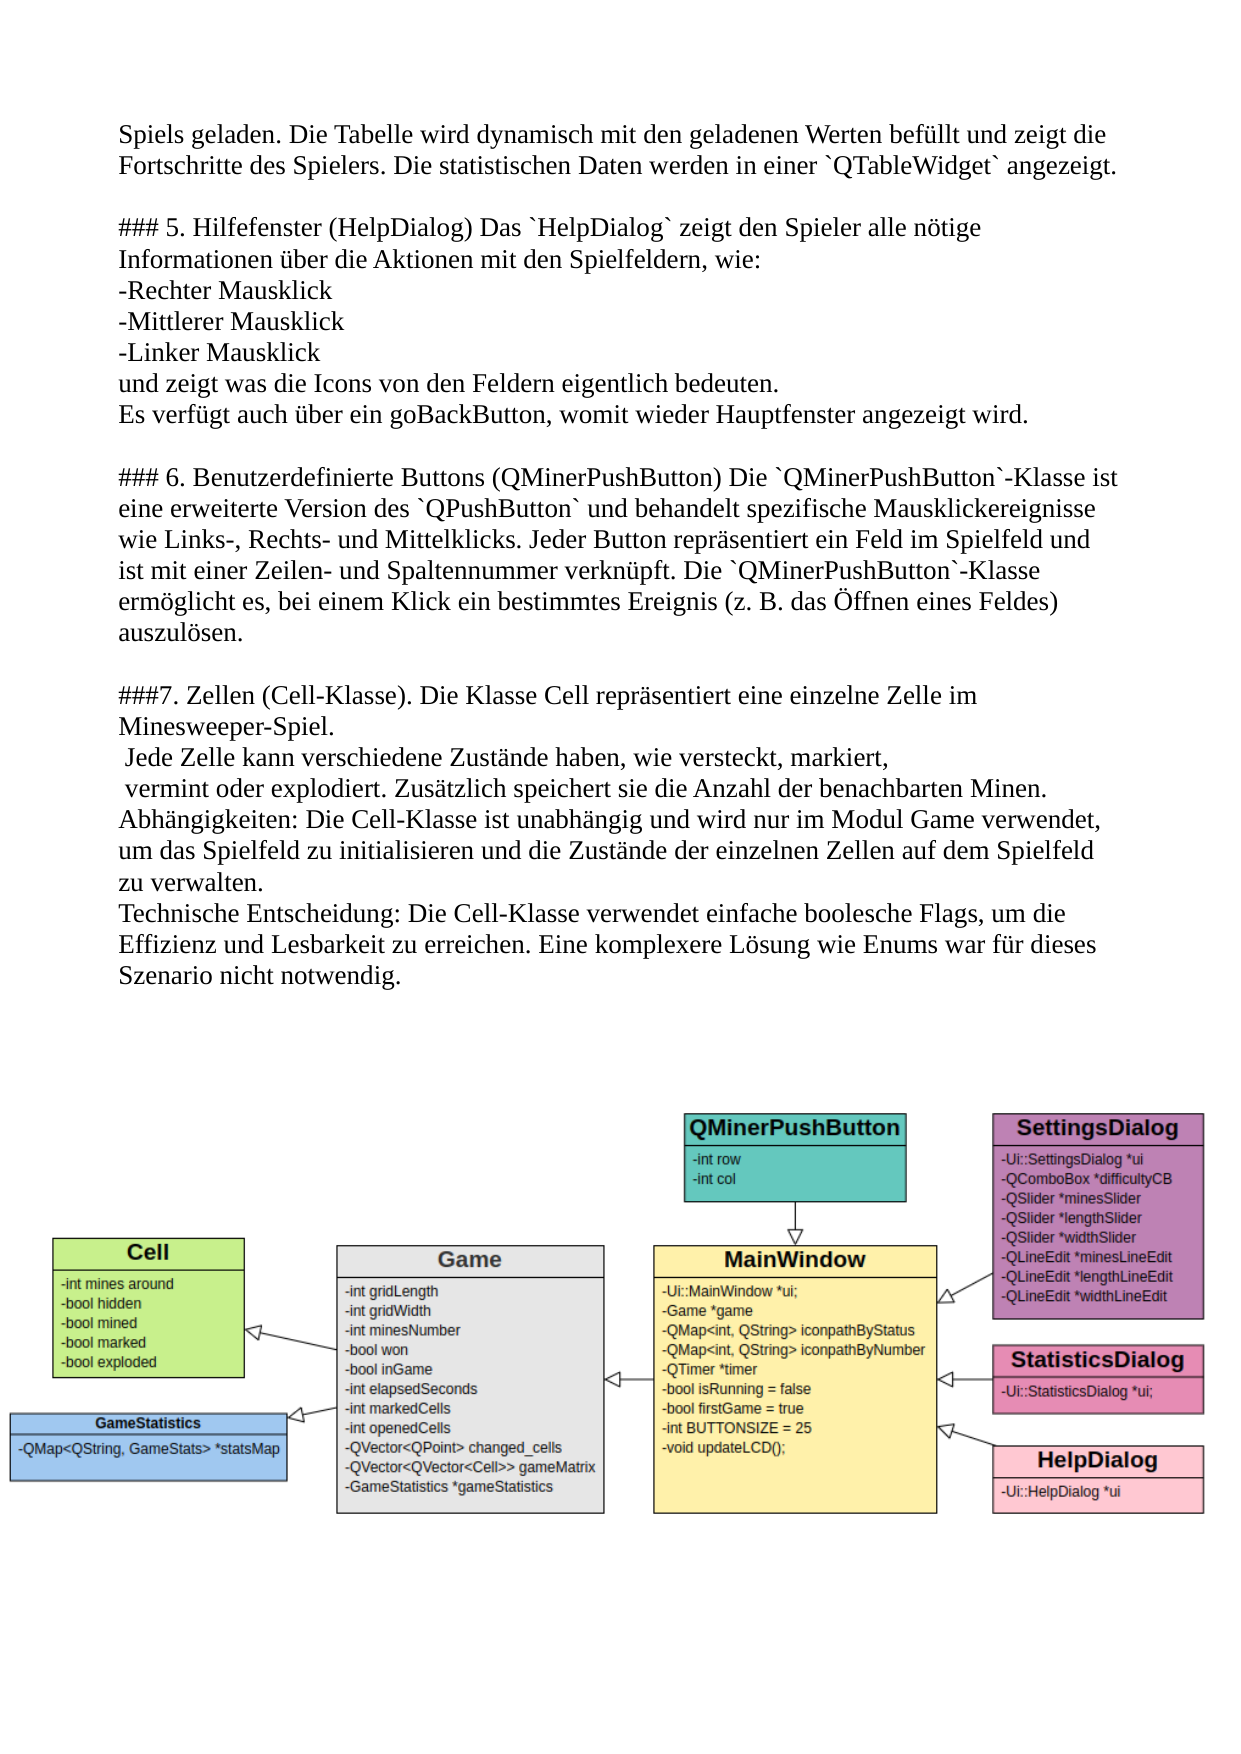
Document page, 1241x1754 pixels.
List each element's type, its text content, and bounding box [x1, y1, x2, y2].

text -Rechter Mausklick [118, 274, 1122, 305]
text Es verfügt auch über ein goBackButton, womit wieder Hauptfenster angezeigt wird. [118, 398, 1122, 429]
text und zeigt was die Icons von den Feldern eigentlich bedeuten. [118, 367, 1122, 398]
text ### 5. Hilfefenster (HelpDialog) Das `HelpDialog` zeigt den Spieler alle nötige Informationen über die Aktionen mit den Spielfeldern, wie: [118, 212, 1122, 274]
text vermint oder explodiert. Zusätzlich speichert sie die Anzahl der benachbarten Minen. Abhängigkeiten: Die Cell-Klasse ist unabhängig und wird nur im Modul Game verwendet, um das Spielfeld zu initialisieren und die Zustände der einzelnen Zellen auf dem Spielfeld zu verwalten. [118, 772, 1122, 897]
text Jede Zelle kann verschiedene Zustände haben, wie versteckt, markiert, [118, 741, 1122, 772]
text Spiels geladen. Die Tabelle wird dynamisch mit den geladenen Werten befüllt und zeigt die Fortschritte des Spielers. Die statistischen Daten werden in einer `QTableWidget` angezeigt. [118, 118, 1122, 180]
text ### 6. Benutzerdefinierte Buttons (QMinerPushButton) Die `QMinerPushButton`-Klasse ist eine erweiterte Version des `QPushButton` und behandelt spezifische Mausklickereignisse wie Links-, Rechts- und Mittelklicks. Jeder Button repräsentiert ein Feld im Spielfeld und ist mit einer Zeilen- und Spaltennummer verknüpft. Die `QMinerPushButton`-Klasse ermöglicht es, bei einem Klick ein bestimmtes Ereignis (z. B. das Öffnen eines Feldes) auszulösen. [118, 461, 1122, 648]
text -Linker Mausklick [118, 336, 1122, 367]
text Technische Entscheidung: Die Cell-Klasse verwendet einfache boolesche Flags, um die Effizienz und Lesbarkeit zu erreichen. Eine komplexere Lösung wie Enums war für dieses Szenario nicht notwendig. [118, 897, 1122, 990]
picture [0, 1063, 1241, 1531]
text ###7. Zellen (Cell-Klasse). Die Klasse Cell repräsentiert eine einzelne Zelle im Minesweeper-Spiel. [118, 679, 1122, 741]
text -Mittlerer Mausklick [118, 305, 1122, 336]
